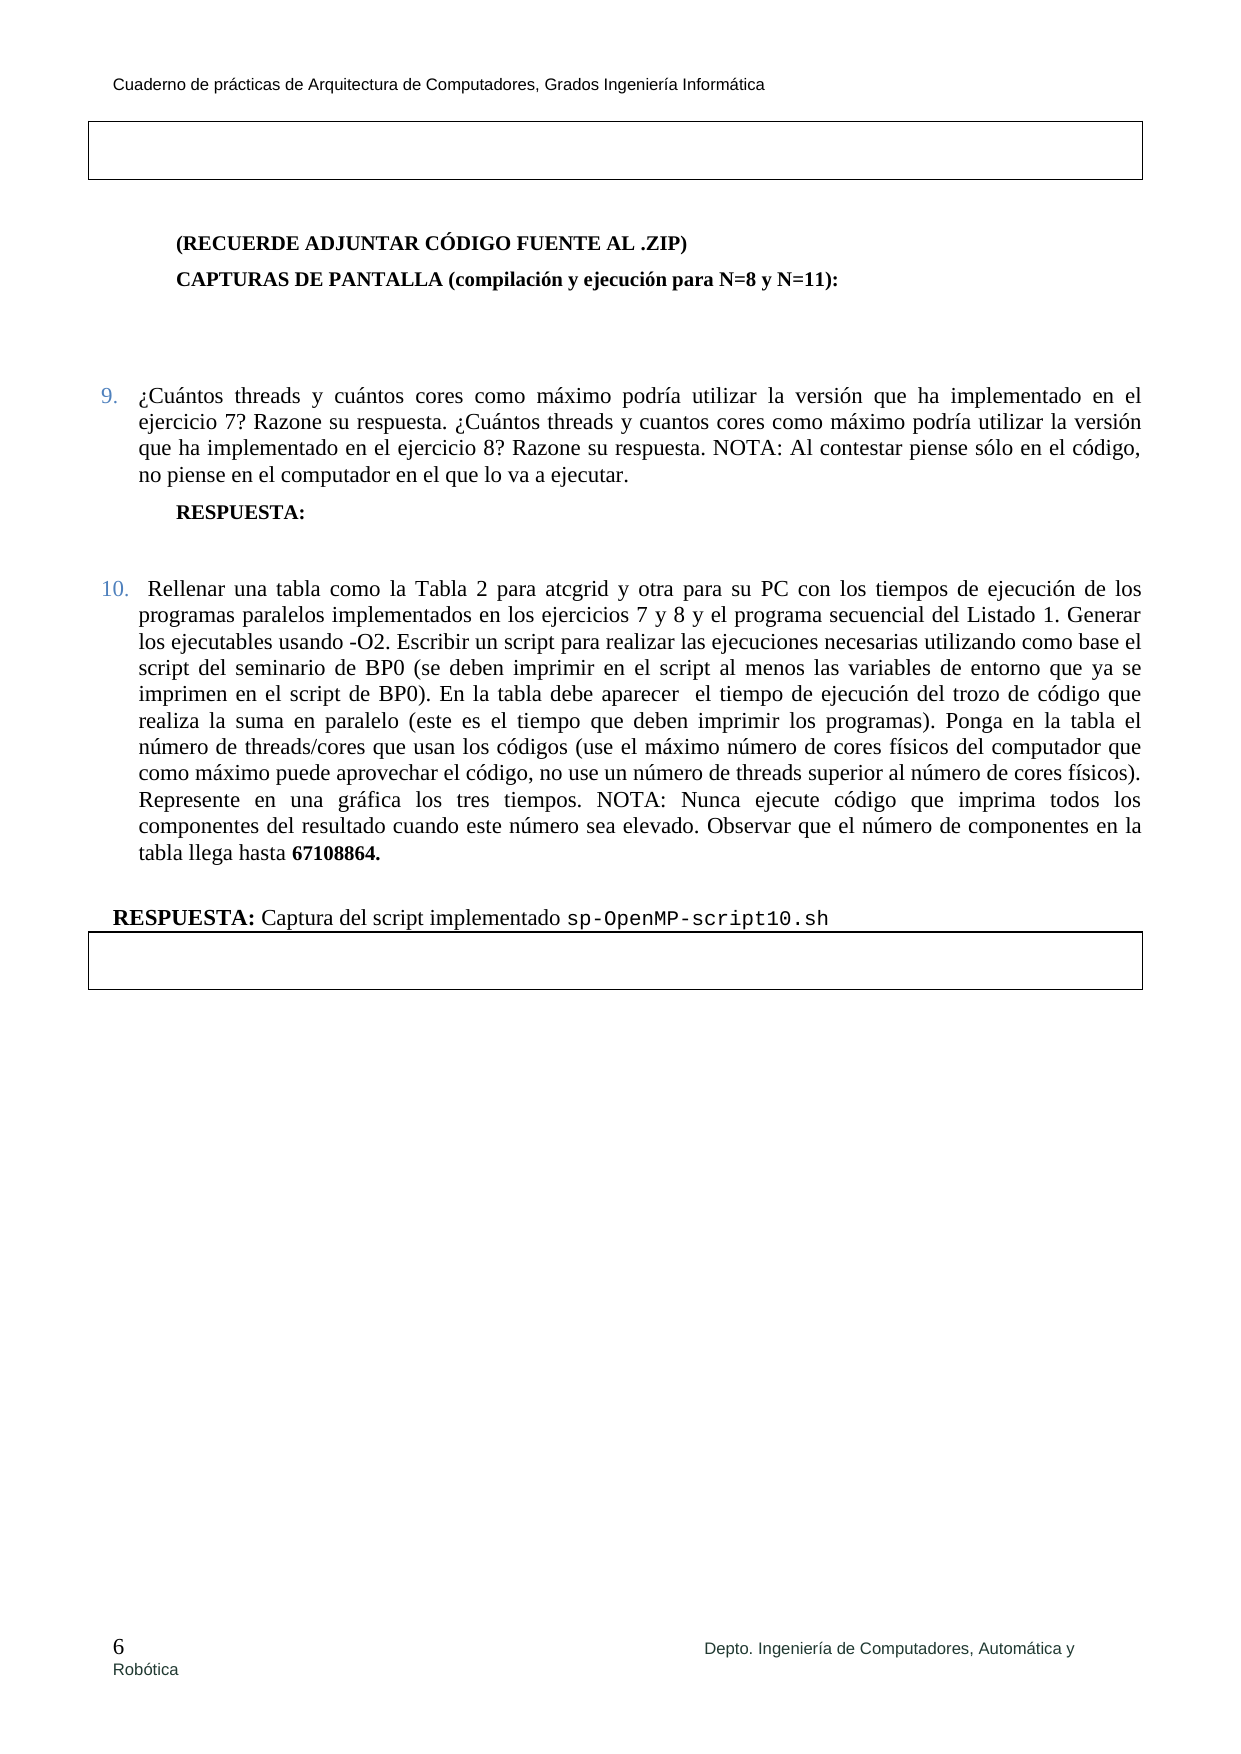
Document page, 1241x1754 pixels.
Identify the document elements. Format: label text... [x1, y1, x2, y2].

text RESPUESTA: Captura del script implementado sp-OpenMP-script10.sh [113, 904, 1143, 931]
list ¿Cuántos threads y cuántos cores como máximo podría utilizar la versión que ha implementado en el ejercicio 7? Razone su respuesta. ¿Cuántos threads y cuantos cores como máximo podría utilizar la versión que ha implementado en el ejercicio 8? Razone su respuesta. NOTA: Al contestar piense sólo en el código, no piense en el computador en el que lo va a ejecutar. [101, 382, 1143, 487]
table_header [89, 122, 1142, 178]
text (RECUERDE ADJUNTAR CÓDIGO FUENTE AL .ZIP) [176, 231, 1143, 255]
text CAPTURAS DE PANTALLA (compilación y ejecución para N=8 y N=11): [176, 267, 1143, 291]
table_header [89, 933, 1142, 989]
text RESPUESTA: [176, 499, 1143, 524]
list Rellenar una tabla como la Tabla 2 para atcgrid y otra para su PC con los tiempos de ejecución de los programas paralelos implementados en los ejercicios 7 y 8 y el programa secuencial del Listado 1. Generar los ejecutables usando -O2. Escribir un script para realizar las ejecuciones necesarias utilizando como base el script del seminario de BP0 (se deben imprimir en el script al menos las variables de entorno que ya se imprimen en el script de BP0). En la tabla debe aparecer el tiempo de ejecución del trozo de código que realiza la suma en paralelo (este es el tiempo que deben imprimir los programas). Ponga en la tabla el número de threads/cores que usan los códigos (use el máximo número de cores físicos del computador que como máximo puede aprovechar el código, no use un número de threads superior al número de cores físicos). Represente en una gráfica los tres tiempos. NOTA: Nunca ejecute código que imprima todos los componentes del resultado cuando este número sea elevado. Observar que el número de componentes en la tabla llega hasta 67108864. [101, 575, 1143, 865]
